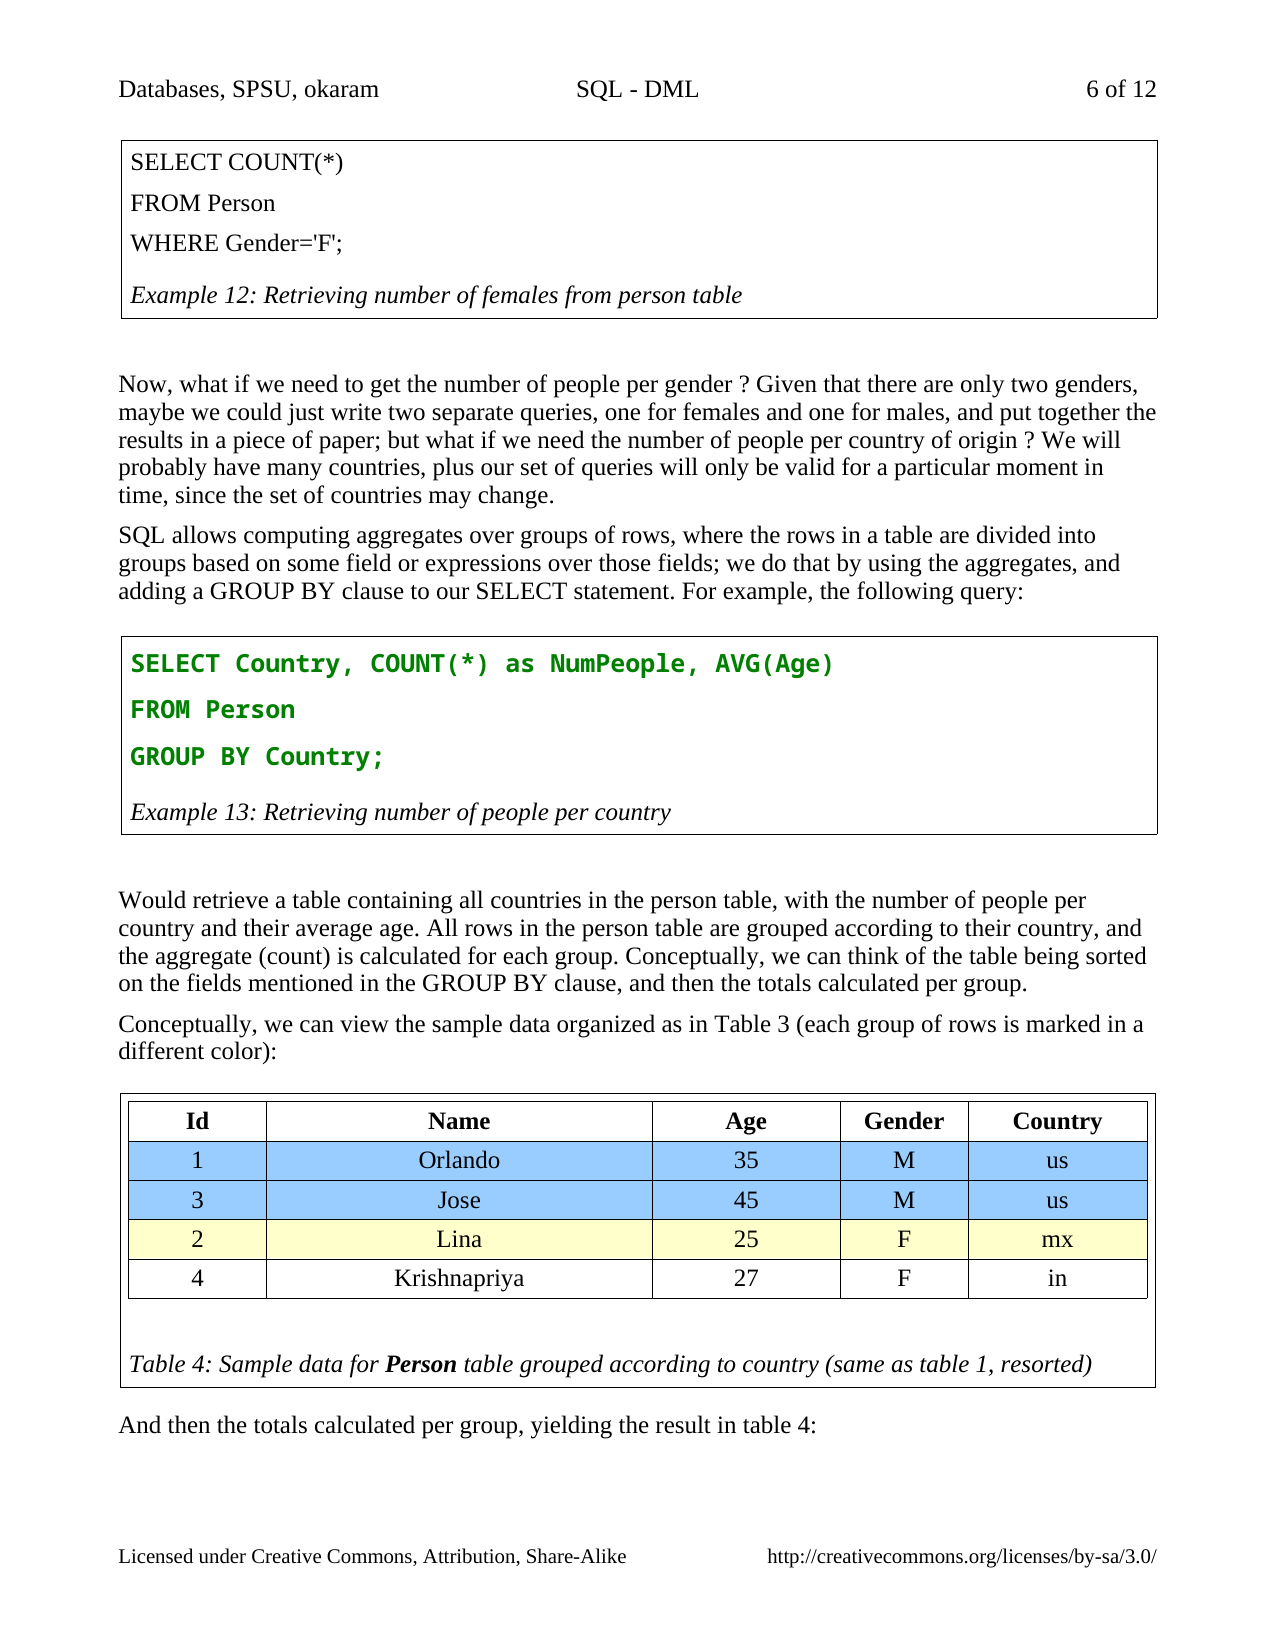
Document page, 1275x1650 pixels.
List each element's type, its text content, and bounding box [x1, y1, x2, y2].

text FROM Person [130, 189, 1148, 216]
table_cell 1 [129, 1142, 266, 1180]
text WHERE Gender='F'; [130, 229, 1148, 257]
text SELECT COUNT(*) [130, 148, 1148, 176]
text Conceptually, we can view the sample data organized as in Table 3 (each group of rows is marked in a different color): [118, 1010, 1157, 1065]
table_cell 45 [653, 1181, 840, 1219]
text GROUP BY Country; [130, 738, 1148, 773]
table_header Name [267, 1102, 652, 1141]
table_cell M [841, 1181, 968, 1219]
table_cell 25 [653, 1220, 840, 1258]
table_header Age [653, 1102, 840, 1141]
text SELECT Country, COUNT(*) as NumPeople, AVG(Age) [130, 645, 1148, 679]
table_cell 27 [653, 1260, 840, 1298]
text Now, what if we need to get the number of people per gender ? Given that there are only two genders, maybe we could just write two separate queries, one for females and one for males, and put together the results in a piece of paper; but what if we need the number of people per country of origin ? We will probably have many countries, plus our set of queries will only be valid for a particular moment in time, since the set of countries may change. [118, 370, 1157, 509]
table_cell F [841, 1220, 968, 1258]
table_cell us [969, 1181, 1147, 1219]
table_cell in [969, 1260, 1147, 1298]
table_cell Lina [267, 1220, 652, 1258]
text Example 13: Retrieving number of females from person table [130, 282, 1148, 309]
table_header Id [129, 1102, 266, 1141]
table_cell Jose [267, 1181, 652, 1219]
text Would retrieve a table containing all countries in the person table, with the number of people per country and their average age. All rows in the person table are grouped according to their country, and the aggregate (count) is calculated for each group. Conceptually, we can think of the table being sorted on the fields mentioned in the GROUP BY clause, and then the totals calculated per group. [118, 886, 1157, 997]
table_cell mx [969, 1220, 1147, 1258]
table_cell 4 [129, 1260, 266, 1298]
table_cell F [841, 1260, 968, 1298]
text Example 14: Retrieving number of people per country [130, 798, 1148, 825]
text SQL allows computing aggregates over groups of rows, where the rows in a table are divided into groups based on some field or expressions over those fields; we do that by using the aggregates, and adding a GROUP BY clause to our SELECT statement. For example, the following query: [118, 521, 1157, 604]
table_cell us [969, 1142, 1147, 1180]
table_cell 3 [129, 1181, 266, 1219]
table_cell Krishnapriya [267, 1260, 652, 1298]
table_header Country [969, 1102, 1147, 1141]
table_cell M [841, 1142, 968, 1180]
table_cell 2 [129, 1220, 266, 1258]
table_cell Orlando [267, 1142, 652, 1180]
text FROM Person [130, 692, 1148, 726]
text Table 4: Sample data for Person table grouped according to country (same as table 1, resorted) [128, 1351, 1147, 1378]
table_header Gender [841, 1102, 968, 1141]
table_cell 35 [653, 1142, 840, 1180]
text And then the totals calculated per group, yielding the result in table 4: [118, 1412, 1157, 1439]
